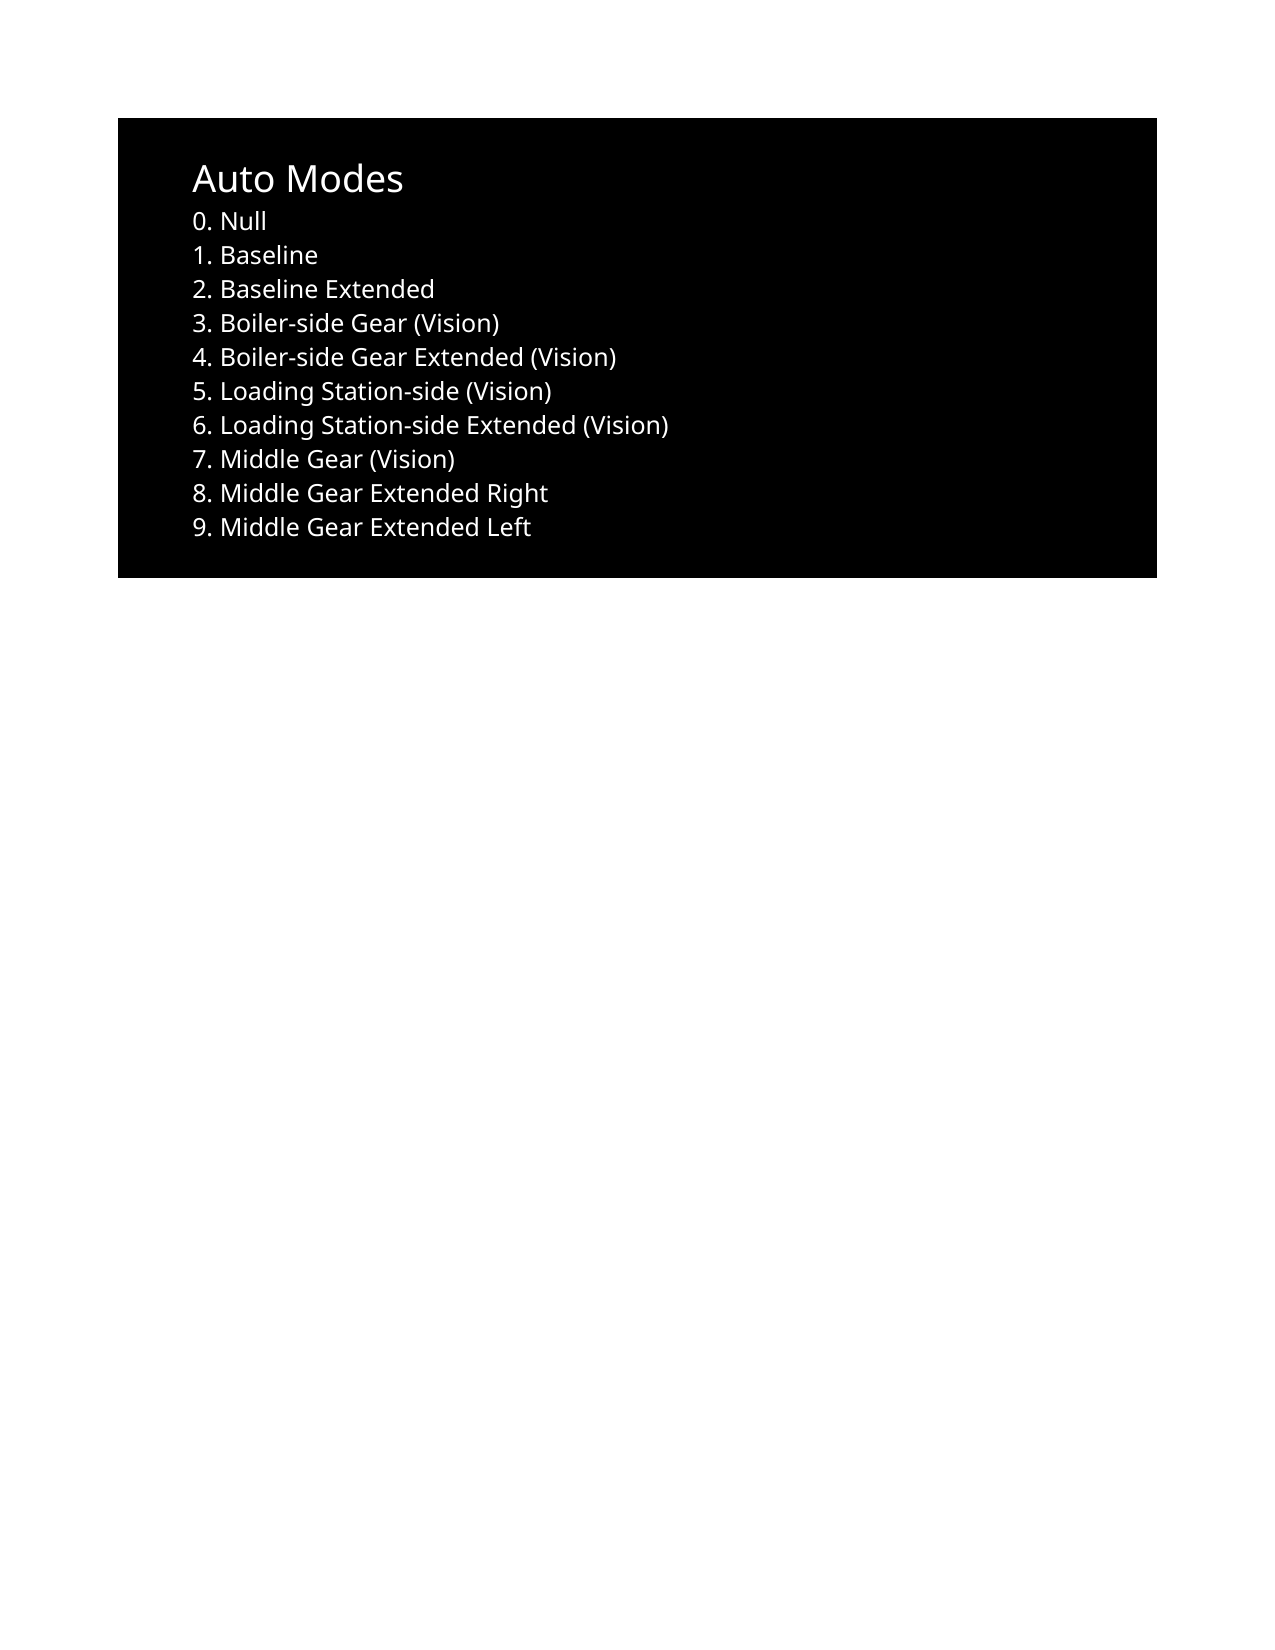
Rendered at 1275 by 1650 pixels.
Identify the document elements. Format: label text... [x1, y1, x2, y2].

text 7. Middle Gear (Vision) [118, 442, 1157, 476]
text 5. Loading Station-side (Vision) [118, 373, 1157, 408]
text 1. Baseline [118, 237, 1157, 271]
text Auto Modes [118, 152, 1157, 203]
text 6. Loading Station-side Extended (Vision) [118, 408, 1157, 442]
text 4. Boiler-side Gear Extended (Vision) [118, 339, 1157, 373]
text 8. Middle Gear Extended Right [118, 476, 1157, 510]
text 9. Middle Gear Extended Left [118, 510, 1157, 544]
text 3. Boiler-side Gear (Vision) [118, 305, 1157, 339]
text 0. Null [118, 203, 1157, 237]
text 2. Baseline Extended [118, 271, 1157, 305]
